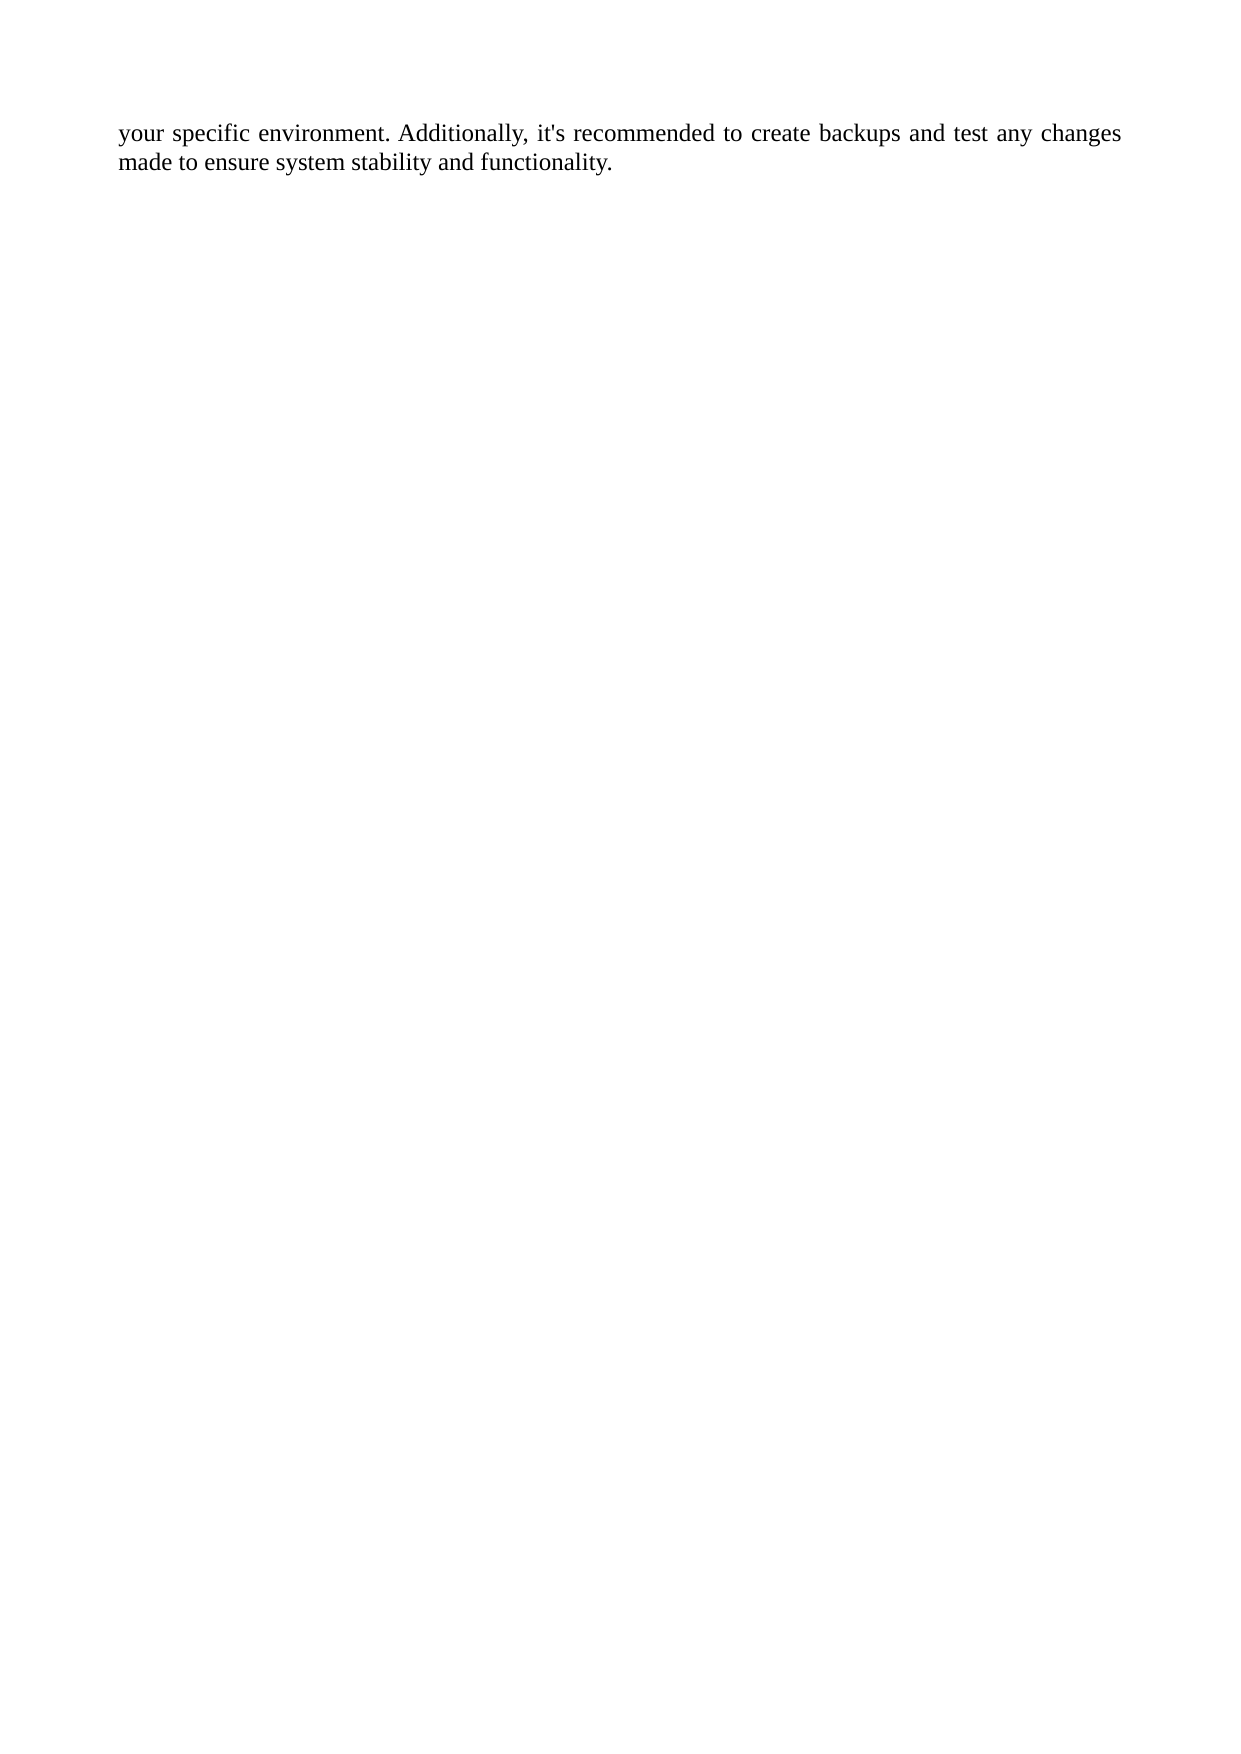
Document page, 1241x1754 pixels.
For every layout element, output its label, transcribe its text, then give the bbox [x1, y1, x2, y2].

text your specific environment. Additionally, it's recommended to create backups and test any changes made to ensure system stability and functionality. [118, 118, 1122, 176]
